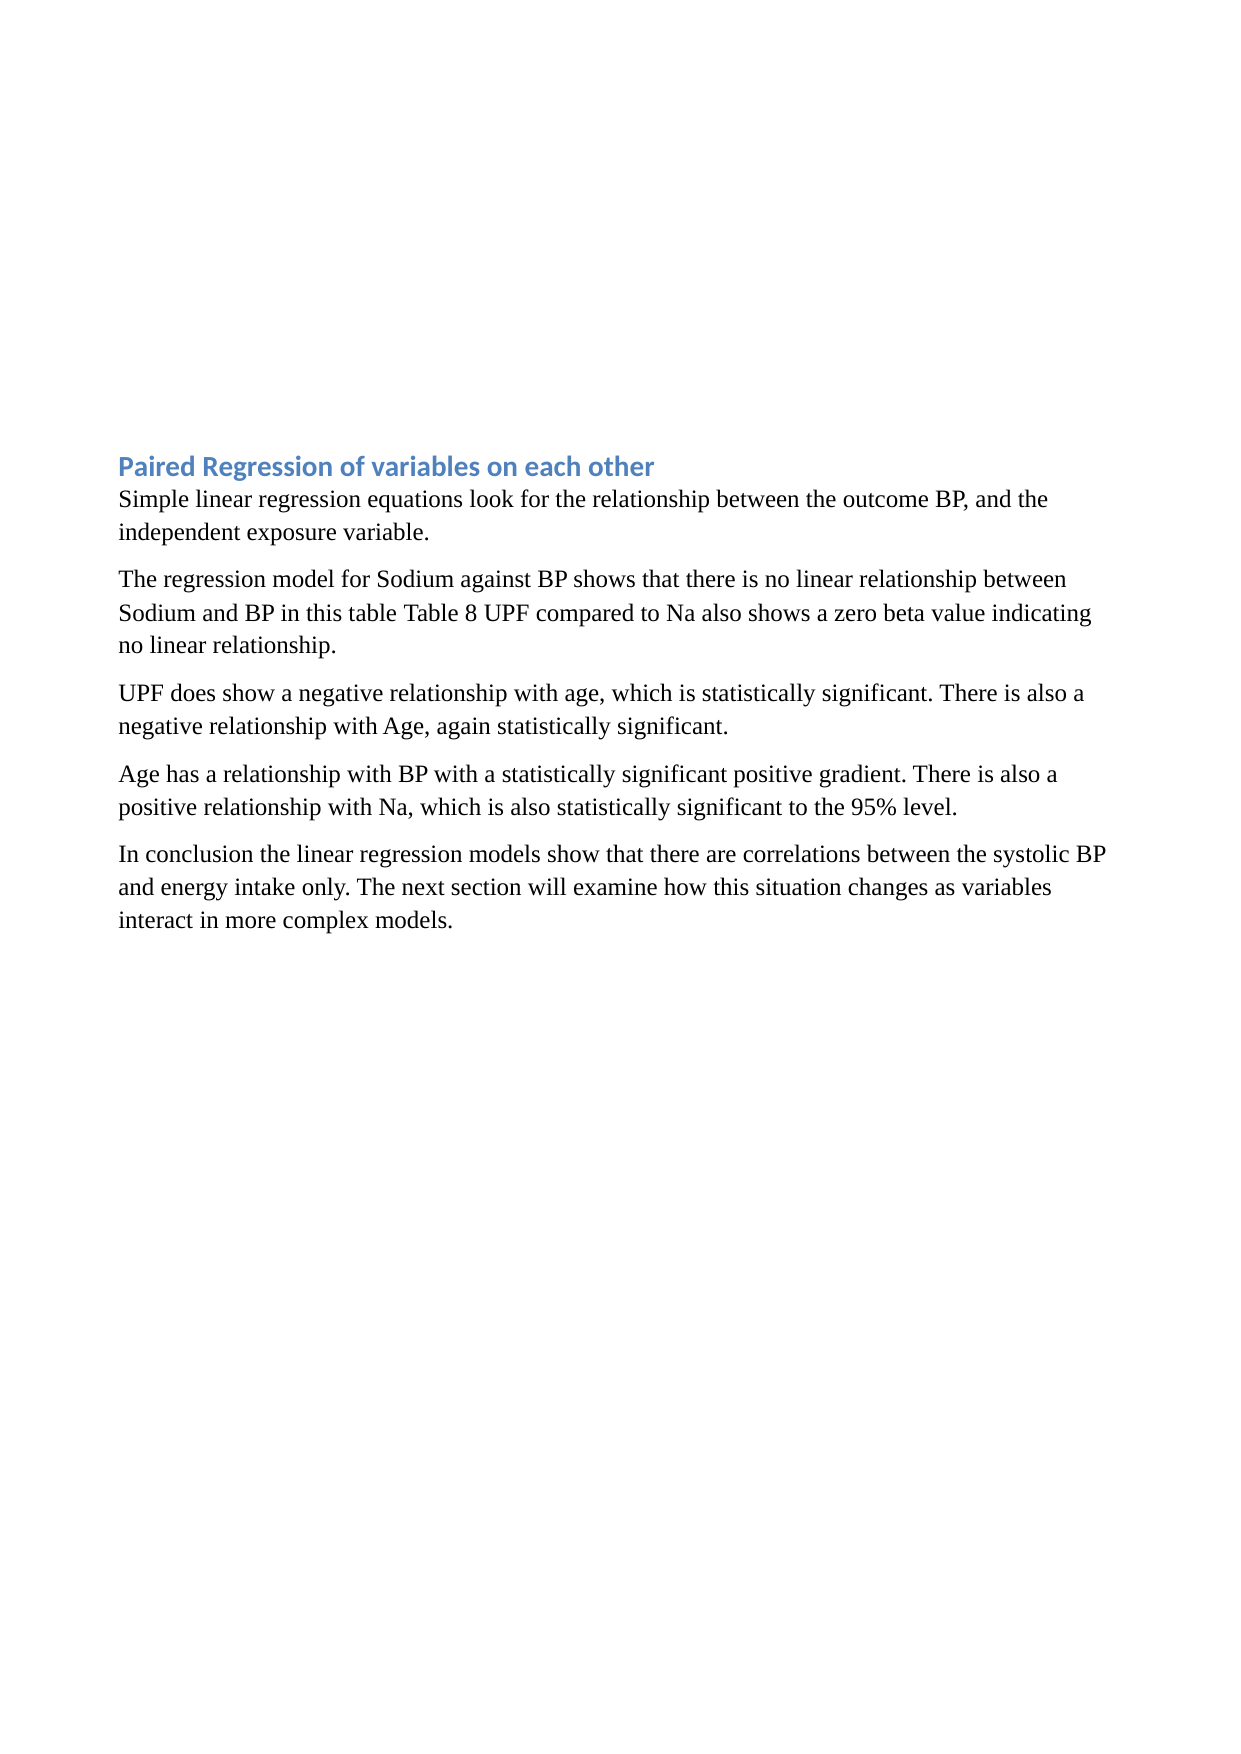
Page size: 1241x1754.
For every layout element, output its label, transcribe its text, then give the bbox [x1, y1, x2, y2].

text In conclusion the linear regression models show that there are correlations between the systolic BP and energy intake only. The next section will examine how this situation changes as variables interact in more complex models. [118, 839, 1122, 934]
text Age has a relationship with BP with a statistically significant positive gradient. There is also a positive relationship with Na, which is also statistically significant to the 95% level. [118, 759, 1122, 821]
text Simple linear regression equations look for the relationship between the outcome BP, and the independent exposure variable. [118, 484, 1122, 546]
text UPF does show a negative relationship with age, which is statistically significant. There is also a negative relationship with Age, again statistically significant. [118, 678, 1122, 740]
text The regression model for Sodium against BP shows that there is no linear relationship between Sodium and BP in this table Table 8 UPF compared to Na also shows a zero beta value indicating no linear relationship. [118, 564, 1122, 659]
subtitle Paired Regression of variables on each other [118, 118, 1122, 484]
